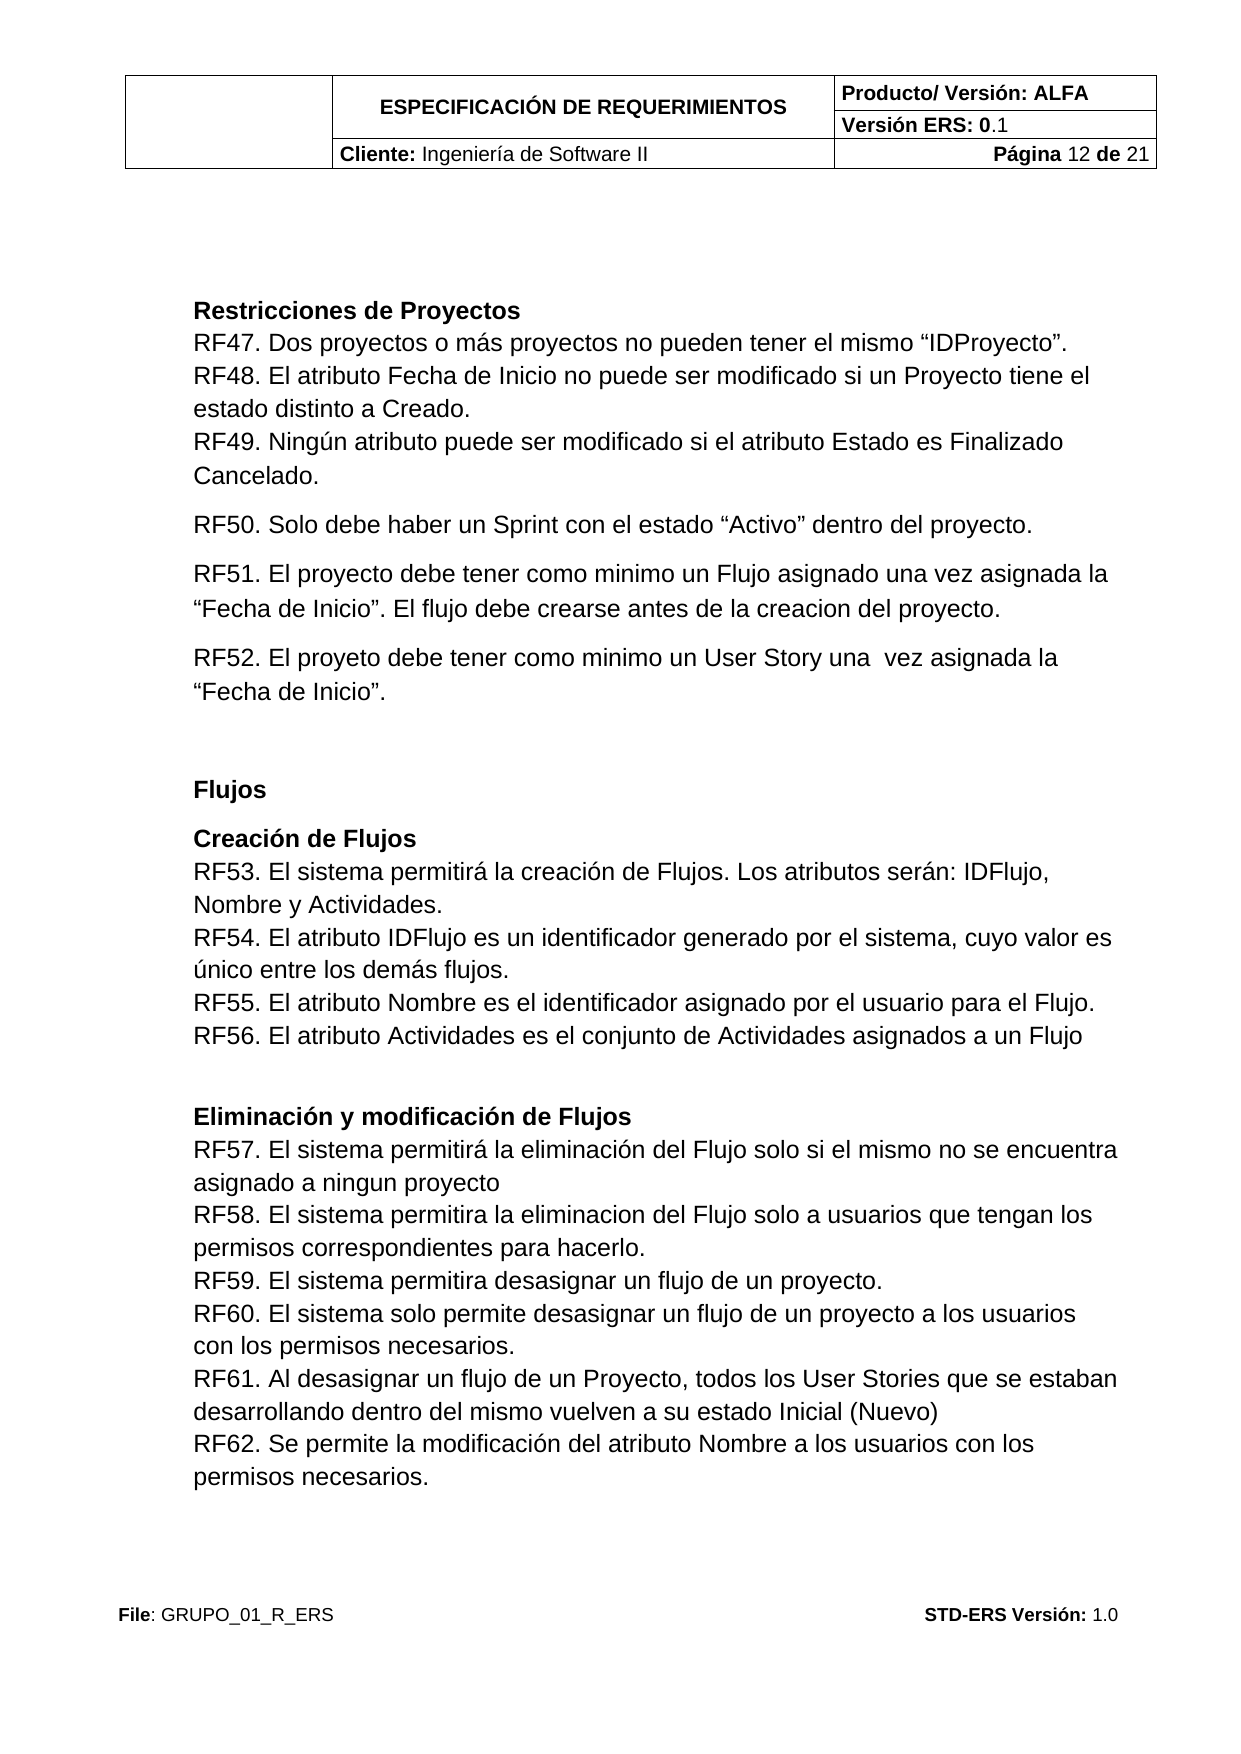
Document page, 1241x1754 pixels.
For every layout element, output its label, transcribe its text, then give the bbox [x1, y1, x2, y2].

list RF51. El proyecto debe tener como minimo un Flujo asignado una vez asignada la “Fecha de Inicio”. El flujo debe crearse antes de la creacion del proyecto. [156, 559, 1122, 622]
list RF59. El sistema permitira desasignar un flujo de un proyecto. [156, 1266, 1122, 1295]
list RF52. El proyeto debe tener como minimo un User Story una vez asignada la “Fecha de Inicio”. [156, 643, 1122, 706]
list RF54. El atributo IDFlujo es un identificador generado por el sistema, cuyo valor es único entre los demás flujos. [156, 922, 1122, 984]
list RF48. El atributo Fecha de Inicio no puede ser modificado si un Proyecto tiene el estado distinto a Creado. [156, 361, 1122, 423]
list Eliminación y modificación de Flujos [156, 1102, 1122, 1131]
list RF58. El sistema permitira la eliminacion del Flujo solo a usuarios que tengan los permisos correspondientes para hacerlo. [156, 1201, 1122, 1262]
list RF50. Solo debe haber un Sprint con el estado “Activo” dentro del proyecto. [156, 510, 1122, 539]
list RF61. Al desasignar un flujo de un Proyecto, todos los User Stories que se estaban desarrollando dentro del mismo vuelven a su estado Inicial (Nuevo) [156, 1364, 1122, 1426]
list Restricciones de Proyectos [156, 296, 1122, 324]
list RF55. El atributo Nombre es el identificador asignado por el usuario para el Flujo. [156, 988, 1122, 1017]
list RF57. El sistema permitirá la eliminación del Flujo solo si el mismo no se encuentra asignado a ningun proyecto [156, 1135, 1122, 1197]
list RF62. Se permite la modificación del atributo Nombre a los usuarios con los permisos necesarios. [156, 1429, 1122, 1491]
list RF60. El sistema solo permite desasignar un flujo de un proyecto a los usuarios con los permisos necesarios. [156, 1299, 1122, 1360]
list RF49. Ningún atributo puede ser modificado si el atributo Estado es Finalizado Cancelado. [156, 427, 1122, 490]
list Creación de Flujos [156, 824, 1122, 853]
list RF47. Dos proyectos o más proyectos no pueden tener el mismo “IDProyecto”. [156, 328, 1122, 357]
list RF53. El sistema permitirá la creación de Flujos. Los atributos serán: IDFlujo, Nombre y Actividades. [156, 857, 1122, 918]
list RF56. El atributo Actividades es el conjunto de Actividades asignados a un Flujo [156, 1021, 1122, 1049]
list Flujos [156, 775, 1122, 804]
